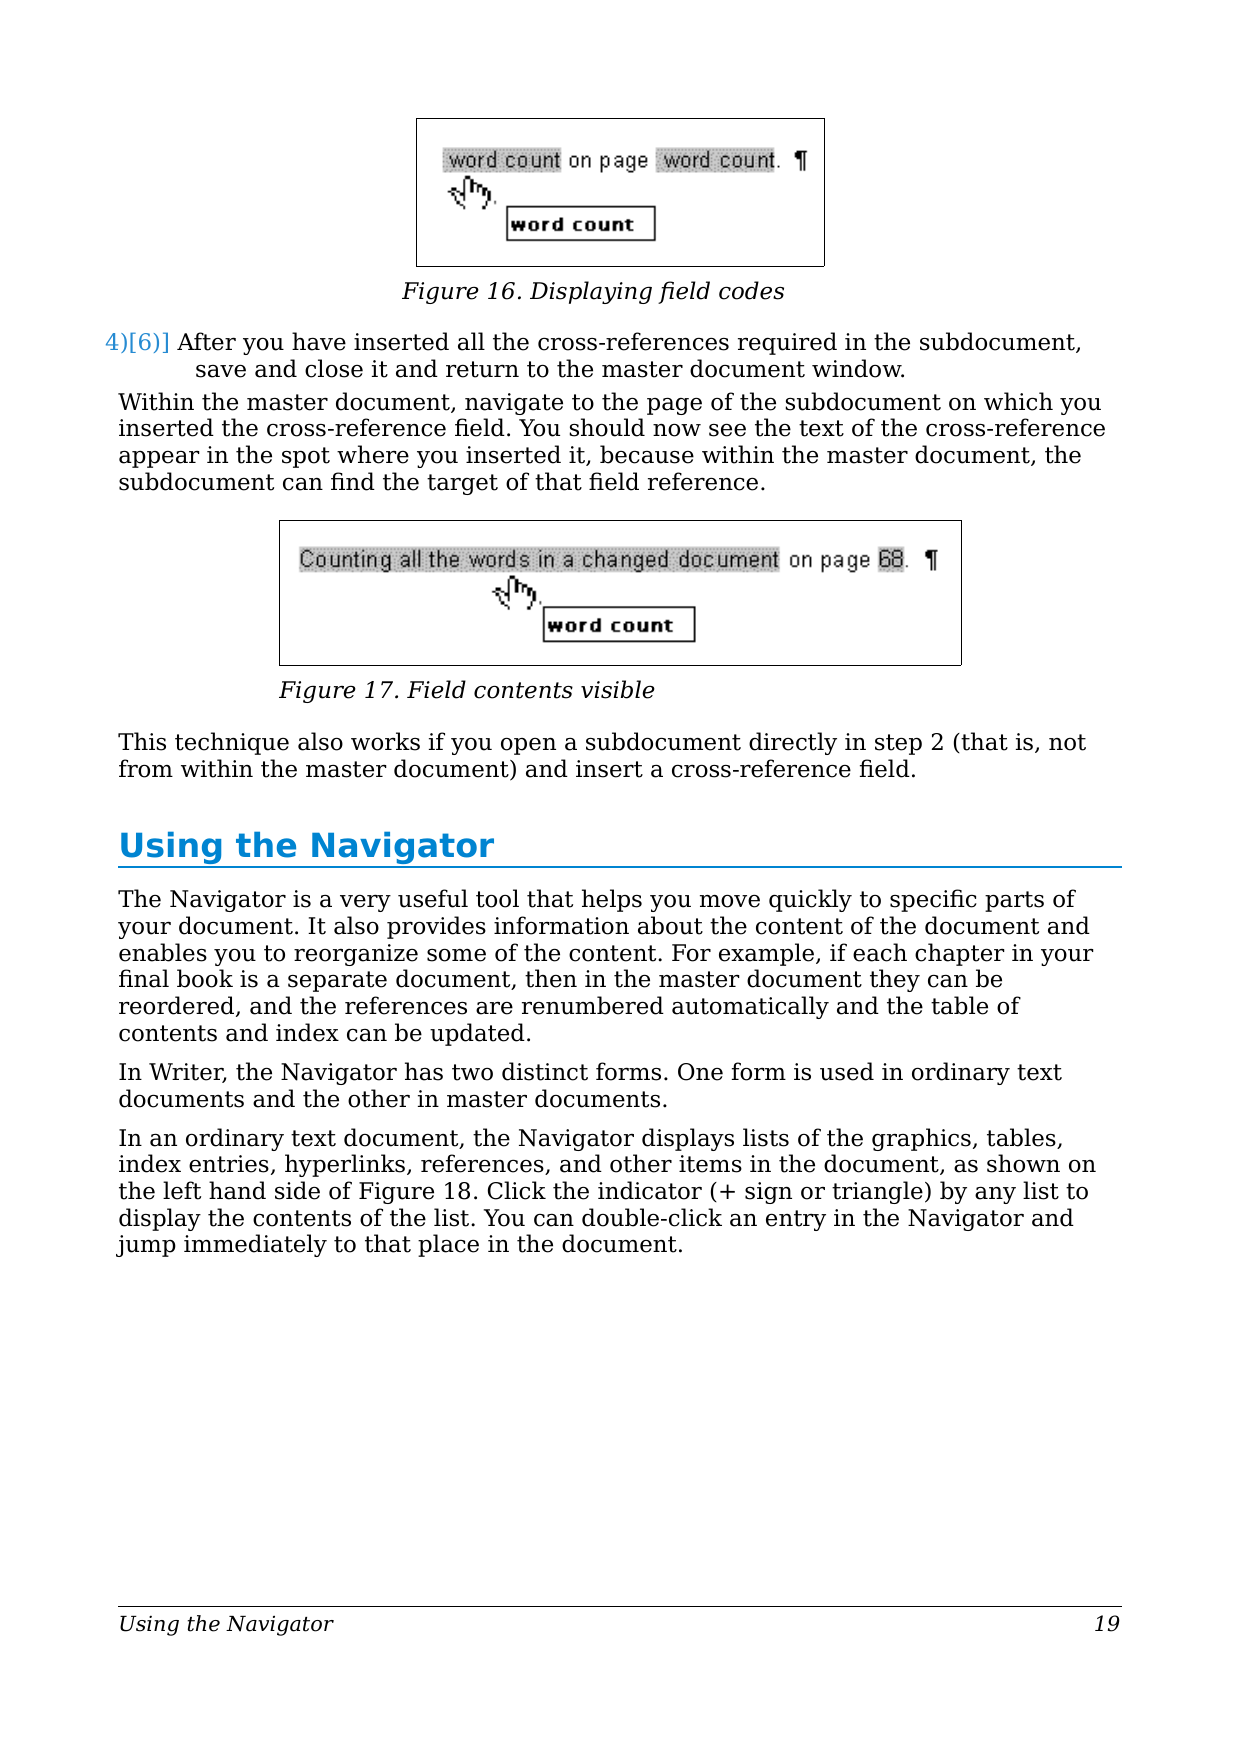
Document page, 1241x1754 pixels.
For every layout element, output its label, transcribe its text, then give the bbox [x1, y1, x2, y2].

text Within the master document, navigate to the page of the subdocument on which you inserted the cross-reference field. You should now see the text of the cross-reference appear in the spot where you inserted it, because within the master document, the subdocument can find the target of that field reference. [118, 389, 1122, 495]
text In Writer, the Navigator has two distinct forms. One form is used in ordinary text documents and the other in master documents. [118, 1059, 1122, 1112]
list After you have inserted all the cross-references required in the subdocument, save and close it and return to the master document window. [177, 329, 1122, 382]
text Figure 16. Displaying field codes [402, 278, 838, 305]
picture [282, 523, 958, 663]
text In an ordinary text document, the Navigator displays lists of the graphics, tables, index entries, hyperlinks, references, and other items in the document, as shown on the left hand side of Figure 18. Click the indicator (+ sign or triangle) by any list to display the contents of the list. You can double-click an entry in the Navigator and jump immediately to that place in the document. [118, 1125, 1122, 1258]
text This technique also works if you open a subdocument directly in step 2 (that is, not from within the master document) and insert a cross-reference field. [118, 729, 1122, 782]
subtitle Using the Navigator [118, 827, 1122, 866]
picture [419, 121, 821, 263]
text The Navigator is a very useful tool that helps you move quickly to specific parts of your document. It also provides information about the content of the document and enables you to reorganize some of the content. For example, if each chapter in your final book is a separate document, then in the master document they can be reordered, and the references are renumbered automatically and the table of contents and index can be updated. [118, 887, 1122, 1047]
text Figure 17. Field contents visible [279, 678, 961, 704]
